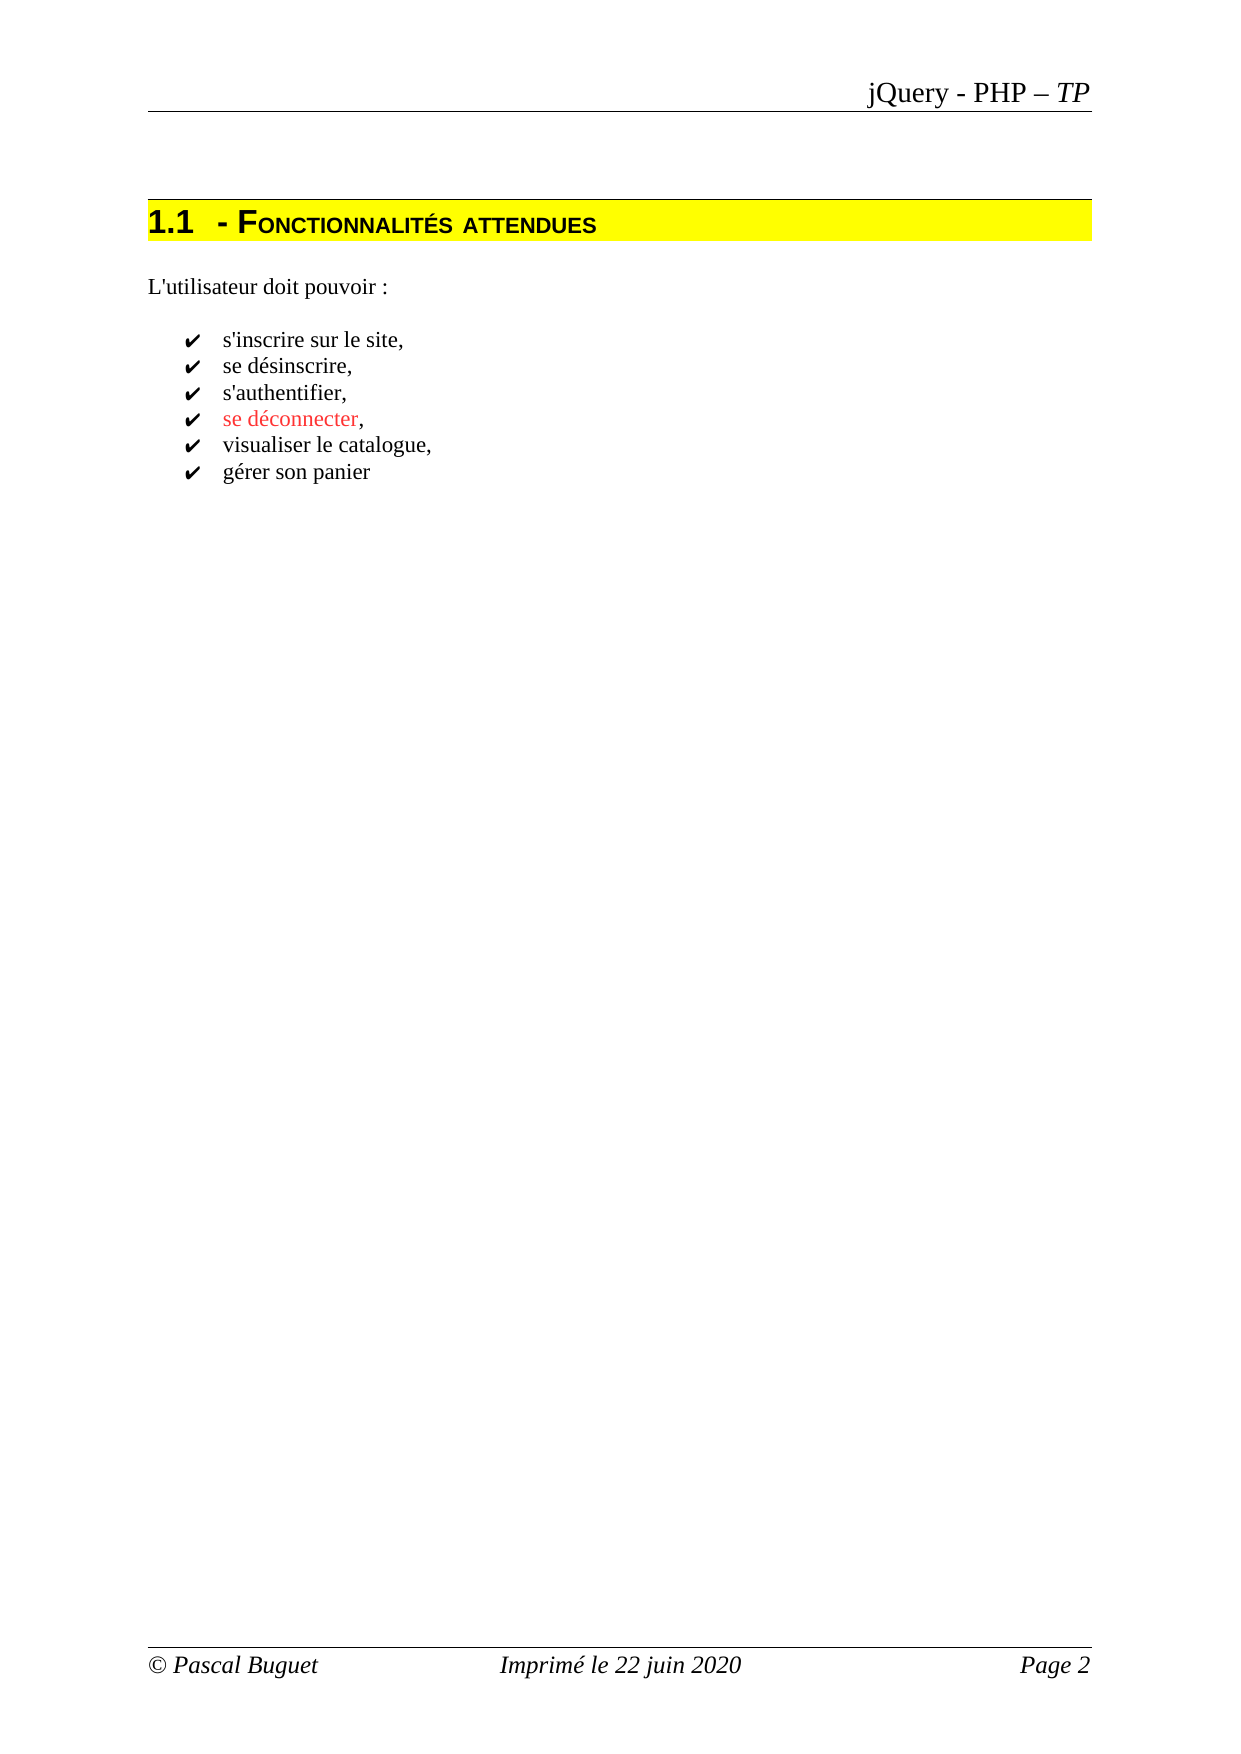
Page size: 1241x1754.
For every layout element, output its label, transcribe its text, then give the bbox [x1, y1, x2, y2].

list se déconnecter, [185, 405, 1092, 431]
list s'authentifier, [185, 379, 1092, 405]
list visualiser le catalogue, [185, 431, 1092, 458]
text L'utilisateur doit pouvoir : [148, 273, 1092, 299]
subtitle - Fonctionnalités attendues [148, 200, 1092, 241]
list gérer son panier [185, 458, 1092, 484]
list se désinscrire, [185, 352, 1092, 379]
list s'inscrire sur le site, [185, 326, 1092, 352]
